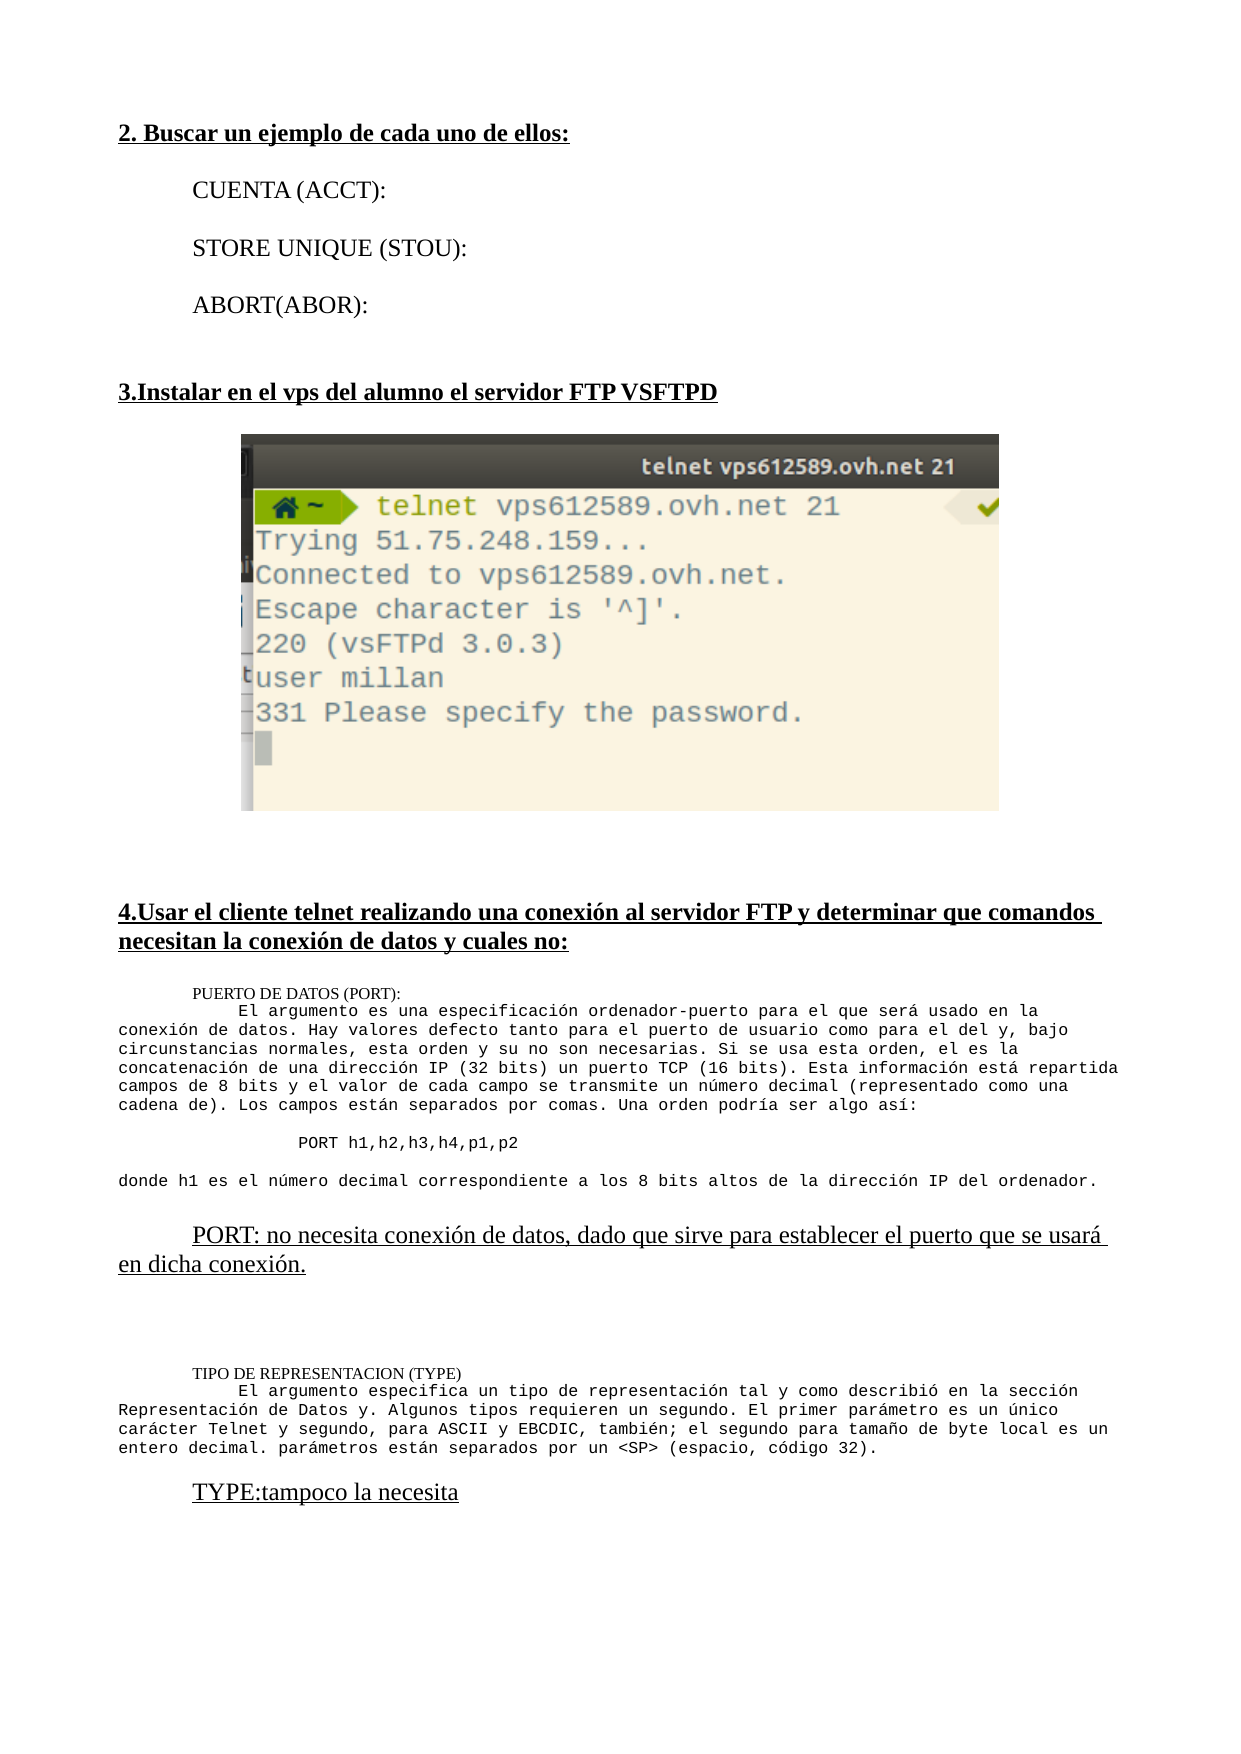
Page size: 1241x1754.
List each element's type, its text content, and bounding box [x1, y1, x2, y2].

text PORT h1,h2,h3,h4,p1,p2 [118, 1134, 1122, 1153]
picture [241, 434, 999, 811]
text STORE UNIQUE (STOU): [118, 233, 1122, 262]
text donde h1 es el número decimal correspondiente a los 8 bits altos de la dirección IP del ordenador. [118, 1172, 1122, 1191]
text TYPE:tampoco la necesita [118, 1477, 1122, 1508]
text El argumento especifica un tipo de representación tal y como describió en la sección Representación de Datos y. Algunos tipos requieren un segundo. El primer parámetro es un único carácter Telnet y segundo, para ASCII y EBCDIC, también; el segundo para tamaño de byte local es un entero decimal. parámetros están separados por un <SP> (espacio, código 32). [118, 1383, 1122, 1458]
text El argumento es una especificación ordenador-puerto para el que será usado en la conexión de datos. Hay valores defecto tanto para el puerto de usuario como para el del y, bajo circunstancias normales, esta orden y su no son necesarias. Si se usa esta orden, el es la concatenación de una dirección IP (32 bits) un puerto TCP (16 bits). Esta información está repartida campos de 8 bits y el valor de cada campo se transmite un número decimal (representado como una cadena de). Los campos están separados por comas. Una orden podría ser algo así: [118, 1003, 1122, 1116]
text 4.Usar el cliente telnet realizando una conexión al servidor FTP y determinar que comandos necesitan la conexión de datos y cuales no: [118, 897, 1122, 955]
text PORT: no necesita conexión de datos, dado que sirve para establecer el puerto que se usará en dicha conexión. [118, 1220, 1122, 1277]
text ABORT(ABOR): [118, 291, 1122, 319]
text TIPO DE REPRESENTACION (TYPE) [118, 1364, 1122, 1383]
text 3.Instalar en el vps del alumno el servidor FTP VSFTPD [118, 377, 1122, 406]
text CUENTA (ACCT): [118, 176, 1122, 204]
text 2. Buscar un ejemplo de cada uno de ellos: [118, 118, 1122, 147]
text PUERTO DE DATOS (PORT): [118, 983, 1122, 1003]
